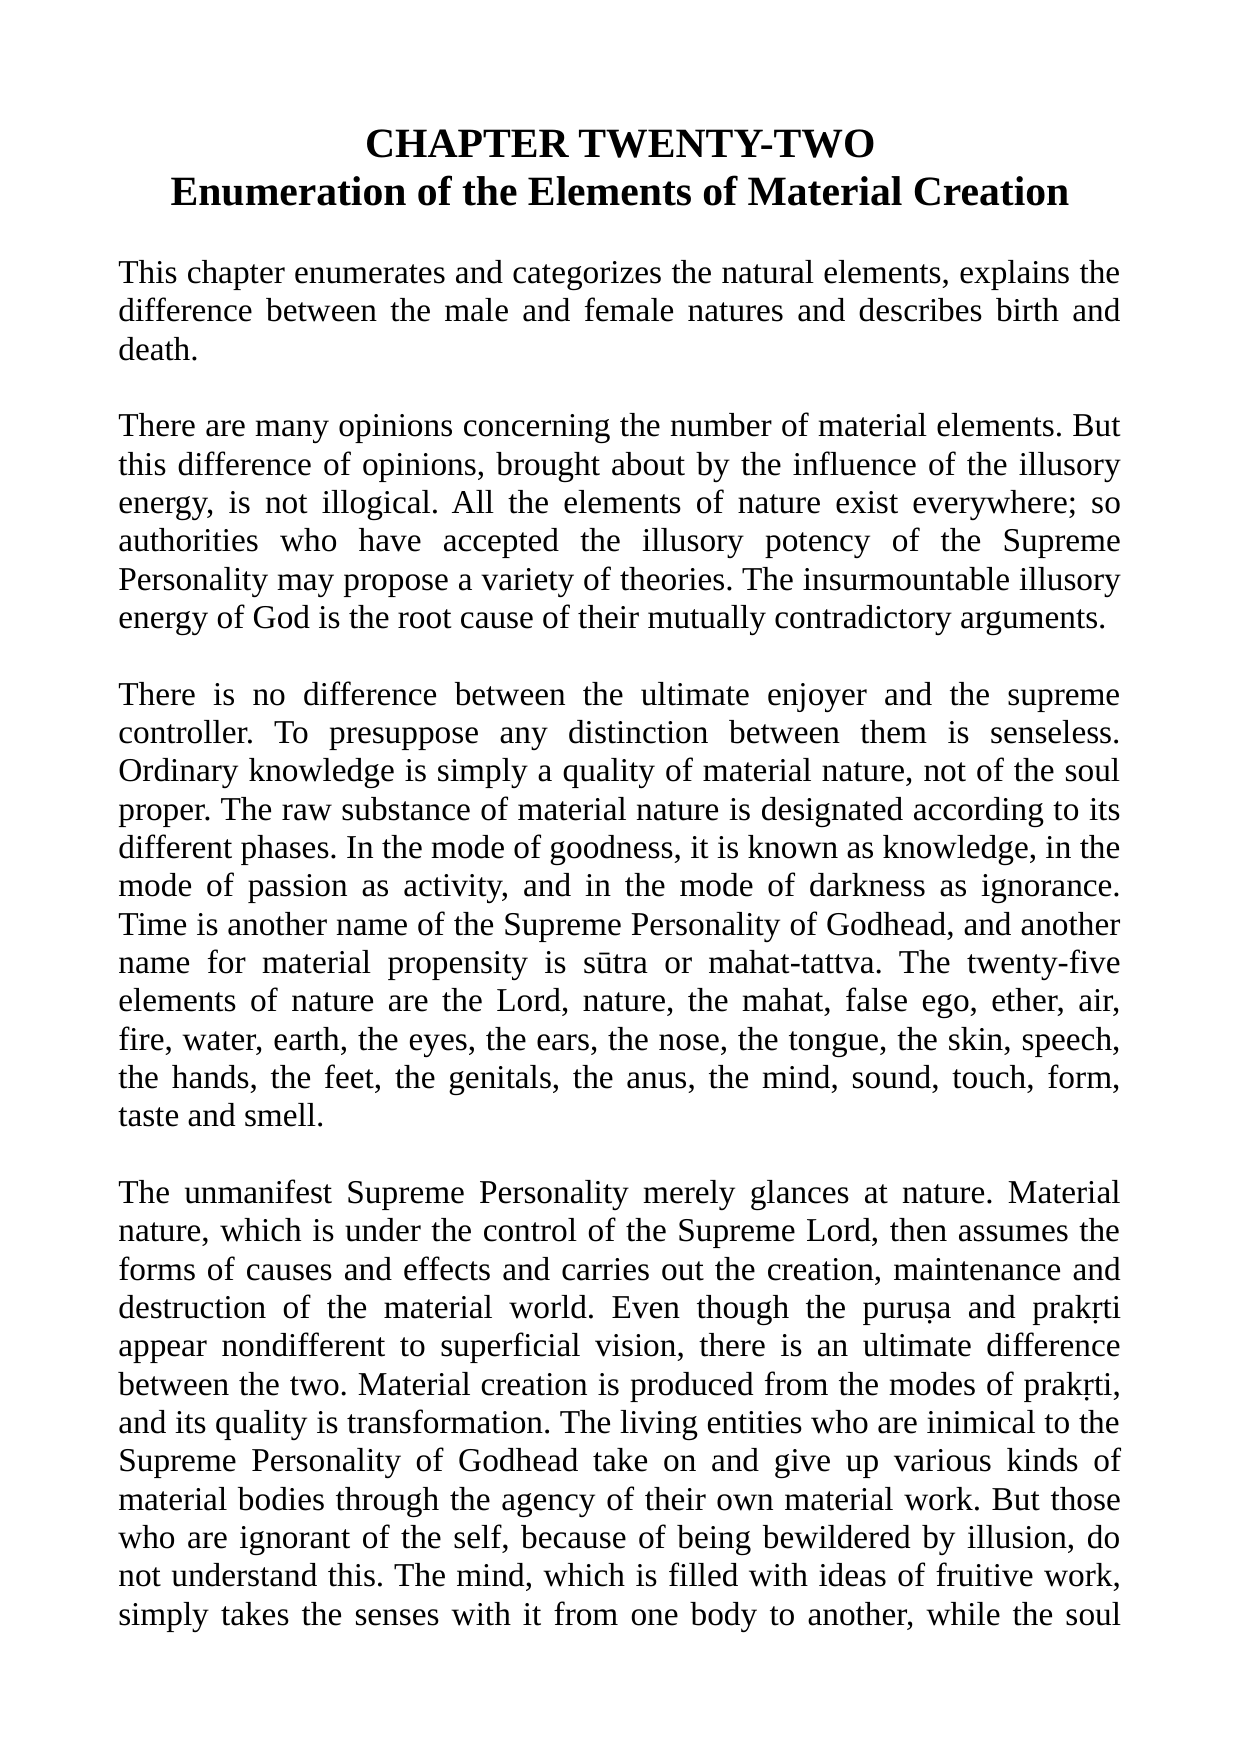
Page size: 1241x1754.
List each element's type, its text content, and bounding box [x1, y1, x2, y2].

text The unmanifest Supreme Personality merely glances at nature. Material nature, which is under the control of the Supreme Lord, then assumes the forms of causes and effects and carries out the creation, maintenance and destruction of the material world. Even though the puruṣa and prakṛti appear nondifferent to superficial vision, there is an ultimate difference between the two. Material creation is produced from the modes of prakṛti, and its quality is transformation. The living entities who are inimical to the Supreme Personality of Godhead take on and give up various kinds of material bodies through the agency of their own material work. But those who are ignorant of the self, because of being bewildered by illusion, do not understand this. The mind, which is filled with ideas of fruitive work, simply takes the senses with it from one body to another, while the soul [118, 1172, 1122, 1632]
text CHAPTER TWENTY-TWO [118, 118, 1122, 166]
text There are many opinions concerning the number of material elements. But this difference of opinions, brought about by the influence of the illusory energy, is not illogical. All the elements of nature exist everywhere; so authorities who have accepted the illusory potency of the Supreme Personality may propose a variety of theories. The insurmountable illusory energy of God is the root cause of their mutually contradictory arguments. [118, 406, 1122, 636]
text Enumeration of the Elements of Material Creation [118, 166, 1122, 214]
text This chapter enumerates and categorizes the natural elements, explains the difference between the male and female natures and describes birth and death. [118, 252, 1122, 367]
text There is no difference between the ultimate enjoyer and the supreme controller. To presuppose any distinction between them is senseless. Ordinary knowledge is simply a quality of material nature, not of the soul proper. The raw substance of material nature is designated according to its different phases. In the mode of goodness, it is known as knowledge, in the mode of passion as activity, and in the mode of darkness as ignorance. Time is another name of the Supreme Personality of Godhead, and another name for material propensity is sūtra or mahat-tattva. The twenty-five elements of nature are the Lord, nature, the mahat, false ego, ether, air, fire, water, earth, the eyes, the ears, the nose, the tongue, the skin, speech, the hands, the feet, the genitals, the anus, the mind, sound, touch, form, taste and smell. [118, 674, 1122, 1134]
